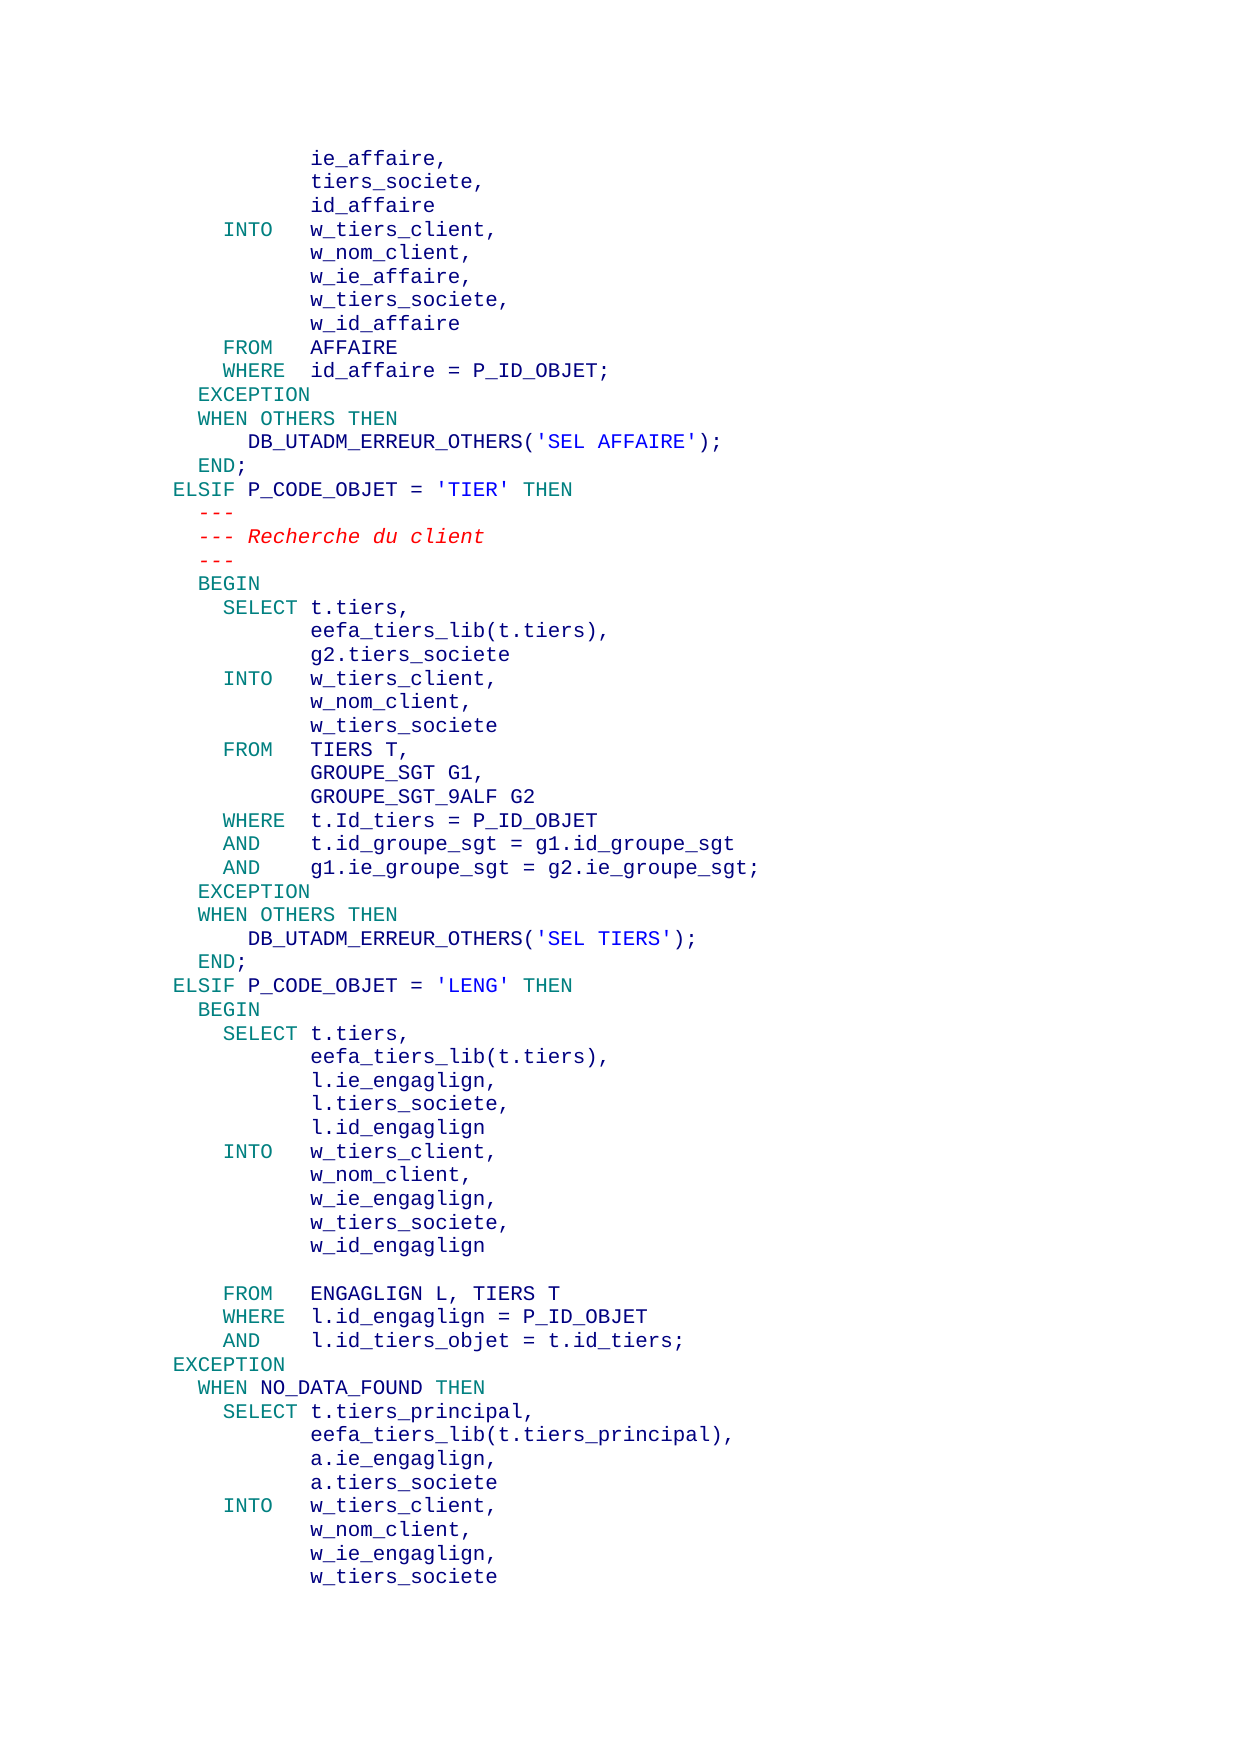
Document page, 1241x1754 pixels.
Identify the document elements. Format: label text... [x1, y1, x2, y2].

text eefa_tiers_lib(t.tiers), [148, 1046, 1093, 1070]
text INTO w_tiers_client, [148, 1141, 1093, 1164]
text END; [148, 455, 1093, 479]
text w_ie_affaire, [148, 266, 1093, 289]
text --- [148, 549, 1093, 573]
text BEGIN [148, 573, 1093, 597]
text END; [148, 952, 1093, 975]
text w_tiers_societe [148, 1566, 1093, 1590]
text w_nom_client, [148, 242, 1093, 266]
text ELSIF P_CODE_OBJET = 'LENG' THEN [148, 975, 1093, 999]
text AND t.id_groupe_sgt = g1.id_groupe_sgt [148, 833, 1093, 857]
text FROM TIERS T, [148, 739, 1093, 762]
text w_ie_engaglign, [148, 1188, 1093, 1212]
text w_tiers_societe [148, 715, 1093, 739]
text WHEN NO_DATA_FOUND THEN [148, 1377, 1093, 1401]
text w_id_engaglign [148, 1235, 1093, 1259]
text SELECT t.tiers_principal, [148, 1401, 1093, 1424]
text EXCEPTION [148, 384, 1093, 408]
text GROUPE_SGT_9ALF G2 [148, 786, 1093, 810]
text EXCEPTION [148, 1353, 1093, 1377]
text id_affaire [148, 195, 1093, 218]
text l.ie_engaglign, [148, 1070, 1093, 1093]
text GROUPE_SGT G1, [148, 762, 1093, 786]
text w_nom_client, [148, 1164, 1093, 1188]
text w_ie_engaglign, [148, 1543, 1093, 1566]
text w_nom_client, [148, 1519, 1093, 1543]
text SELECT t.tiers, [148, 597, 1093, 621]
text w_tiers_societe, [148, 1212, 1093, 1235]
text eefa_tiers_lib(t.tiers), [148, 621, 1093, 644]
text AND g1.ie_groupe_sgt = g2.ie_groupe_sgt; [148, 857, 1093, 881]
text eefa_tiers_lib(t.tiers_principal), [148, 1424, 1093, 1448]
text a.tiers_societe [148, 1472, 1093, 1495]
text a.ie_engaglign, [148, 1448, 1093, 1472]
text INTO w_tiers_client, [148, 668, 1093, 691]
text WHERE id_affaire = P_ID_OBJET; [148, 360, 1093, 384]
text INTO w_tiers_client, [148, 1495, 1093, 1519]
text EXCEPTION [148, 881, 1093, 904]
text FROM AFFAIRE [148, 337, 1093, 360]
text w_id_affaire [148, 313, 1093, 337]
text w_tiers_societe, [148, 289, 1093, 313]
text WHEN OTHERS THEN [148, 904, 1093, 928]
text WHEN OTHERS THEN [148, 408, 1093, 431]
text --- Recherche du client [148, 526, 1093, 549]
text w_nom_client, [148, 691, 1093, 715]
text WHERE t.Id_tiers = P_ID_OBJET [148, 810, 1093, 833]
text ie_affaire, [148, 148, 1093, 171]
text tiers_societe, [148, 171, 1093, 195]
text l.id_engaglign [148, 1117, 1093, 1141]
text DB_UTADM_ERREUR_OTHERS('SEL TIERS'); [148, 928, 1093, 952]
text DB_UTADM_ERREUR_OTHERS('SEL AFFAIRE'); [148, 431, 1093, 455]
text SELECT t.tiers, [148, 1022, 1093, 1046]
text --- [148, 502, 1093, 526]
text BEGIN [148, 999, 1093, 1022]
text FROM ENGAGLIGN L, TIERS T [148, 1283, 1093, 1306]
text g2.tiers_societe [148, 644, 1093, 668]
text l.tiers_societe, [148, 1093, 1093, 1117]
text ELSIF P_CODE_OBJET = 'TIER' THEN [148, 479, 1093, 502]
text WHERE l.id_engaglign = P_ID_OBJET [148, 1306, 1093, 1330]
text AND l.id_tiers_objet = t.id_tiers; [148, 1330, 1093, 1353]
text INTO w_tiers_client, [148, 218, 1093, 242]
